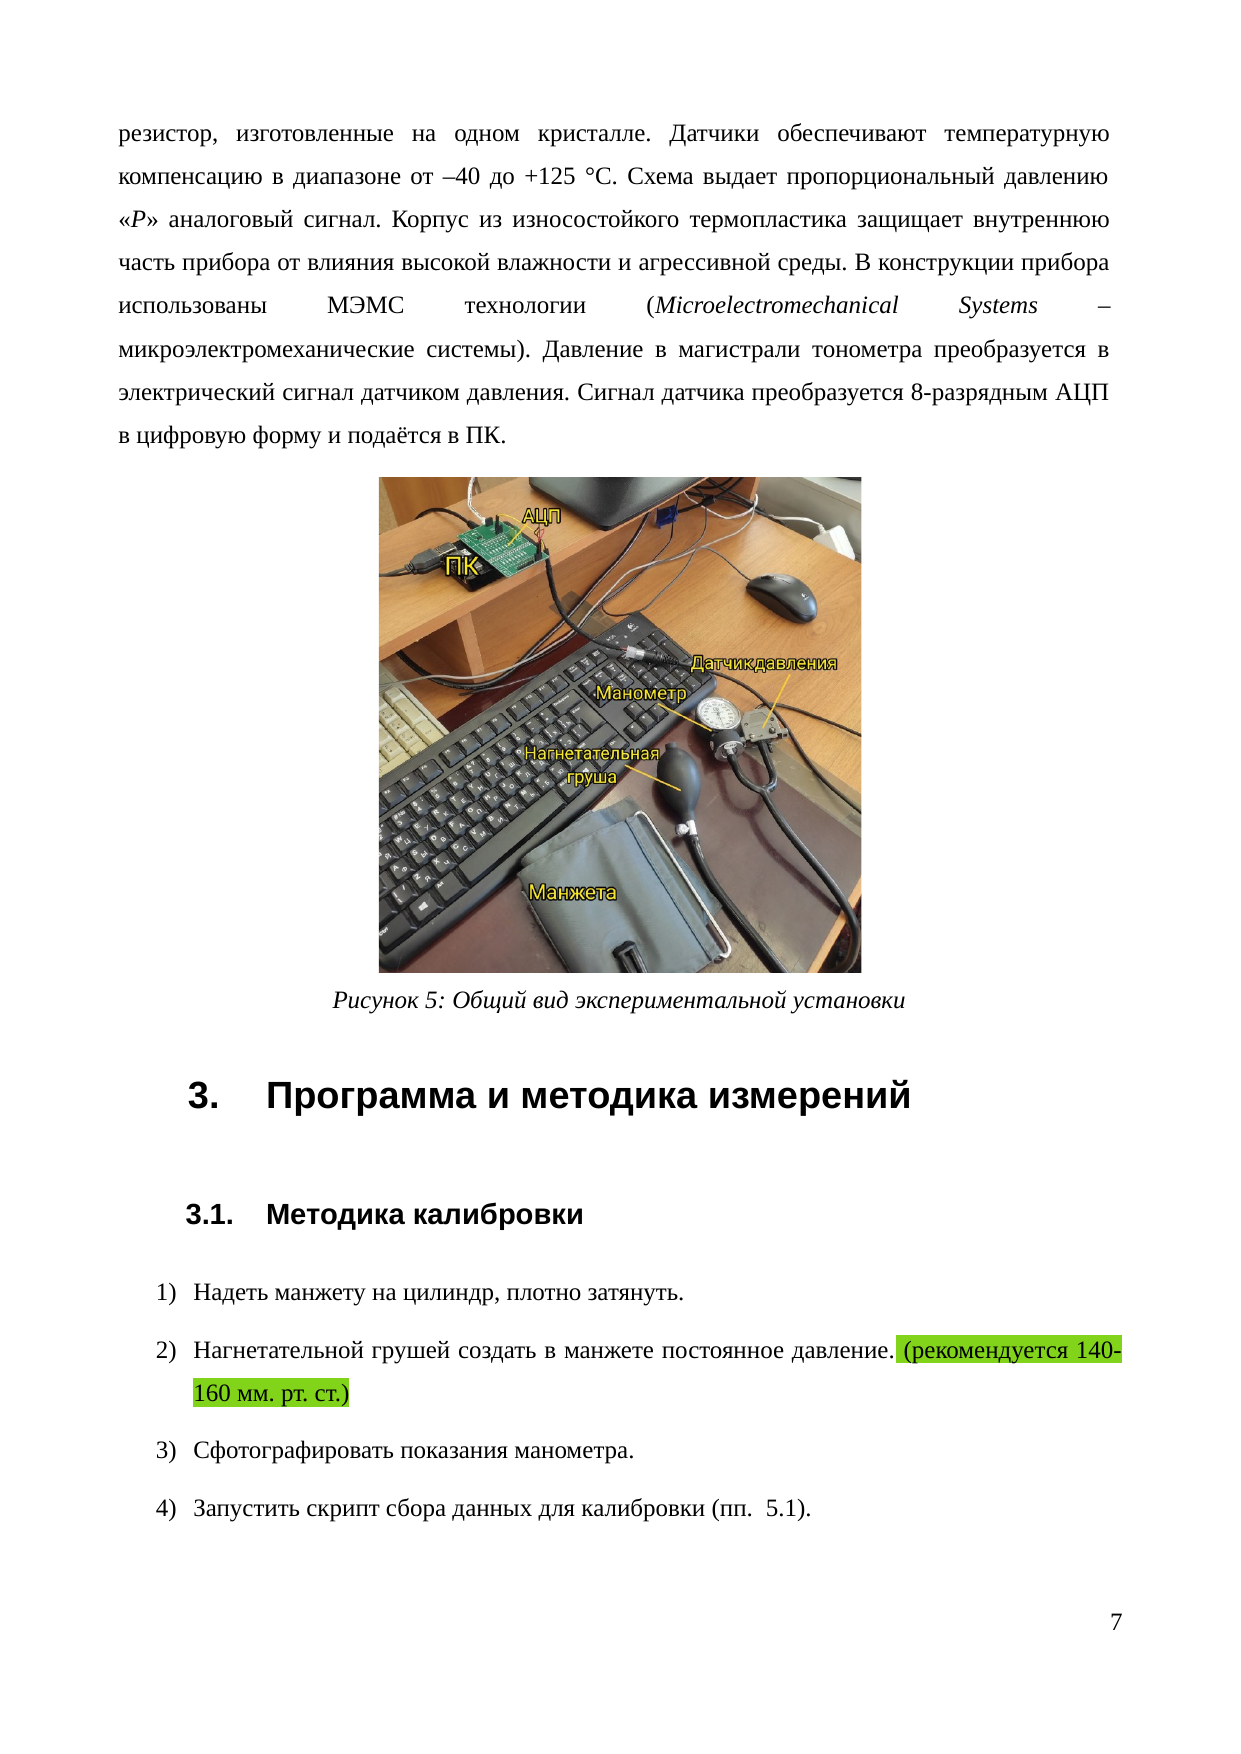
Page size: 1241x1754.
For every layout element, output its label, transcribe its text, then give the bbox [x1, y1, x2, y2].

list Запустить скрипт сбора данных для калибровки (пп. 5.1). [156, 1493, 1122, 1522]
subtitle Методика калибровки [118, 1197, 1122, 1231]
list Сфотографировать показания манометра. [156, 1436, 1122, 1464]
picture [378, 477, 862, 973]
text Рисунок 5: Общий вид экспериментальной установки [118, 985, 1122, 1014]
subtitle Программа и методика измерений [118, 1073, 1122, 1117]
list Надеть манжету на цилиндр, плотно затянуть. [156, 1277, 1122, 1306]
list Нагнетательной грушей создать в манжете постоянное давление. (рекомендуется 140-160 мм. рт. ст.) [156, 1335, 1122, 1407]
text резистор, изготовленные на одном кристалле. Датчики обеспечивают температурную компенсацию в диапазоне от –40 до +125 °C. Схема выдает пропорциональный давлению «Р» аналоговый сигнал. Корпус из износостойкого термопластика защищает внутреннюю часть прибора от влияния высокой влажности и агрессивной среды. В конструкции прибора использованы МЭМС технологии (Microelectromechanical Systems – микроэлектромеханические системы). Давление в магистрали тонометра преобразуется в электрический сигнал датчиком давления. Сигнал датчика преобразуется 8-разрядным АЦП в цифровую форму и подаётся в ПК. [118, 118, 1110, 449]
